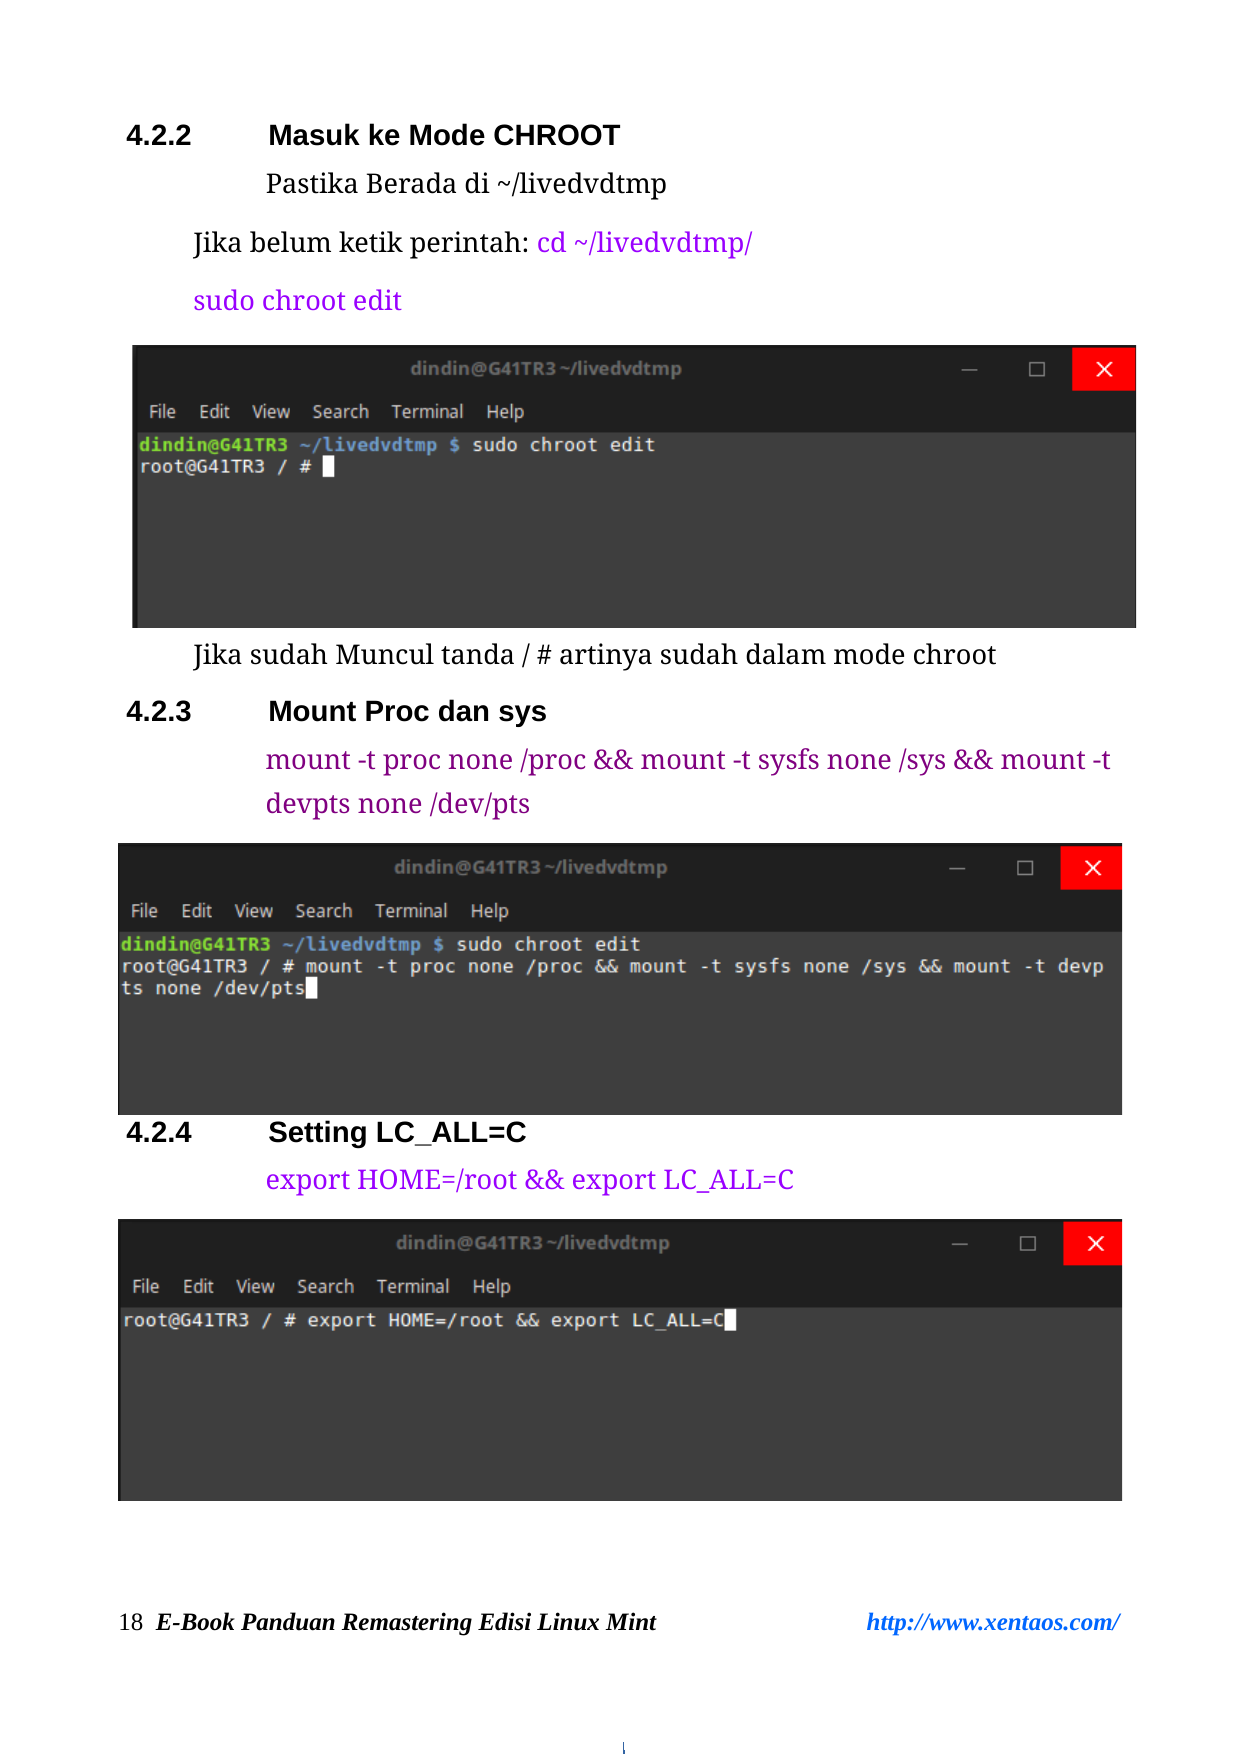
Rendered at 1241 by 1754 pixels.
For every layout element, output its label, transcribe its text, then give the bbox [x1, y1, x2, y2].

picture [132, 345, 1137, 628]
picture [118, 1219, 1123, 1501]
text Jika sudah Muncul tanda / # artinya sudah dalam mode chroot [192, 628, 1122, 672]
subtitle Mount Proc dan sys [118, 694, 1122, 728]
list mount -t proc none /proc && mount -t sysfs none /sys && mount -t devpts none /dev/pts [236, 740, 1122, 821]
text [192, 341, 1122, 345]
picture [118, 843, 1123, 1115]
subtitle Setting LC_ALL=C [118, 1115, 1122, 1148]
list Pastika Berada di ~/livedvdtmp [236, 164, 1122, 201]
text Jika belum ketik perintah: cd ~/livedvdtmp/ [192, 223, 1122, 260]
list export HOME=/root && export LC_ALL=C [236, 1161, 1122, 1198]
subtitle Masuk ke Mode CHROOT [118, 118, 1122, 152]
text sudo chroot edit [192, 282, 1122, 319]
